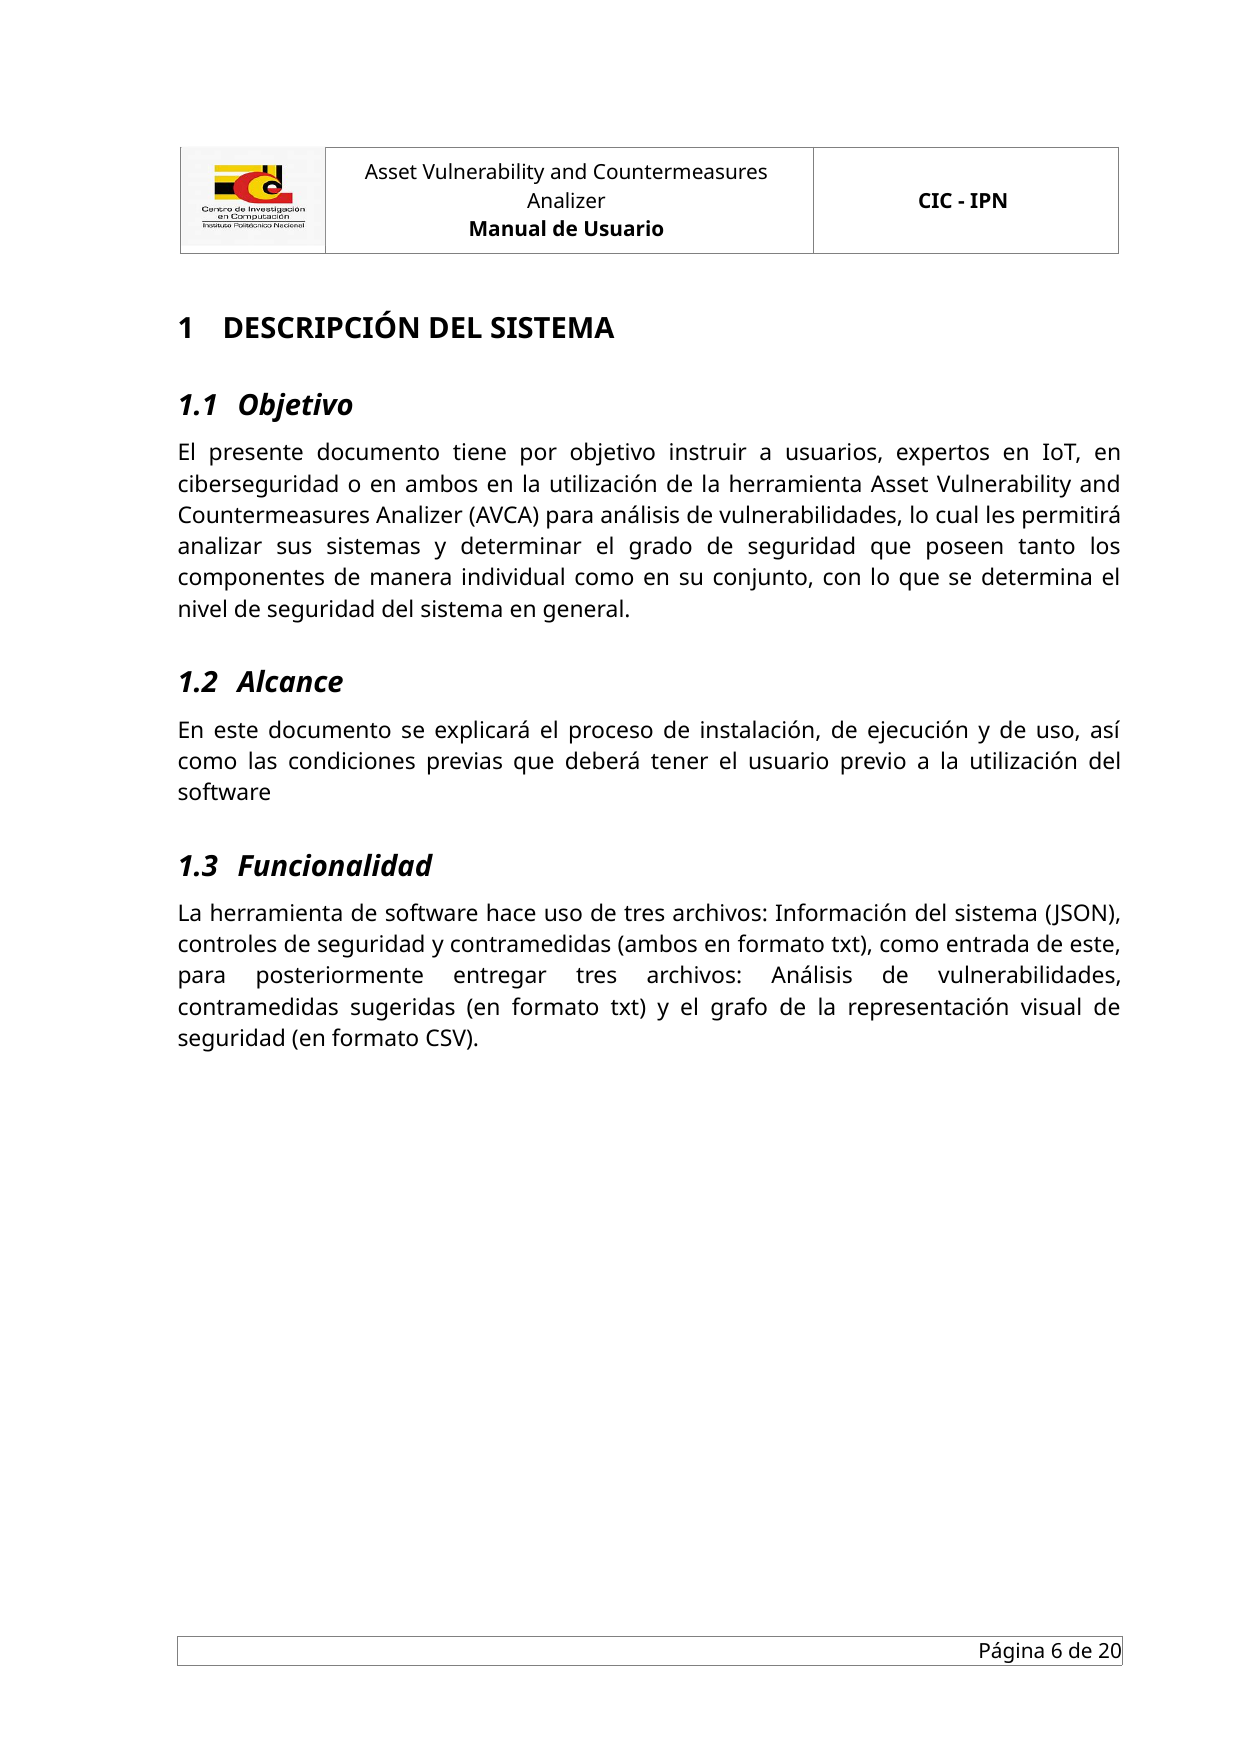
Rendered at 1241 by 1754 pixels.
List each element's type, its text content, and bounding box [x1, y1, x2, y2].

subtitle Alcance [177, 661, 1122, 701]
text La herramienta de software hace uso de tres archivos: Información del sistema (JSON), controles de seguridad y contramedidas (ambos en formato txt), como entrada de este, para posteriormente entregar tres archivos: Análisis de vulnerabilidades, contramedidas sugeridas (en formato txt) y el grafo de la representación visual de seguridad (en formato CSV). [177, 897, 1122, 1053]
text El presente documento tiene por objetivo instruir a usuarios, expertos en IoT, en ciberseguridad o en ambos en la utilización de la herramienta Asset Vulnerability and Countermeasures Analizer (AVCA) para análisis de vulnerabilidades, lo cual les permitirá analizar sus sistemas y determinar el grado de seguridad que poseen tanto los componentes de manera individual como en su conjunto, con lo que se determina el nivel de seguridad del sistema en general. [177, 436, 1122, 624]
text En este documento se explicará el proceso de instalación, de ejecución y de uso, así como las condiciones previas que deberá tener el usuario previo a la utilización del software [177, 713, 1122, 807]
subtitle DESCRIPCIÓN DEL SISTEMA [177, 307, 1122, 347]
subtitle Objetivo [177, 384, 1122, 424]
subtitle Funcionalidad [177, 845, 1122, 884]
